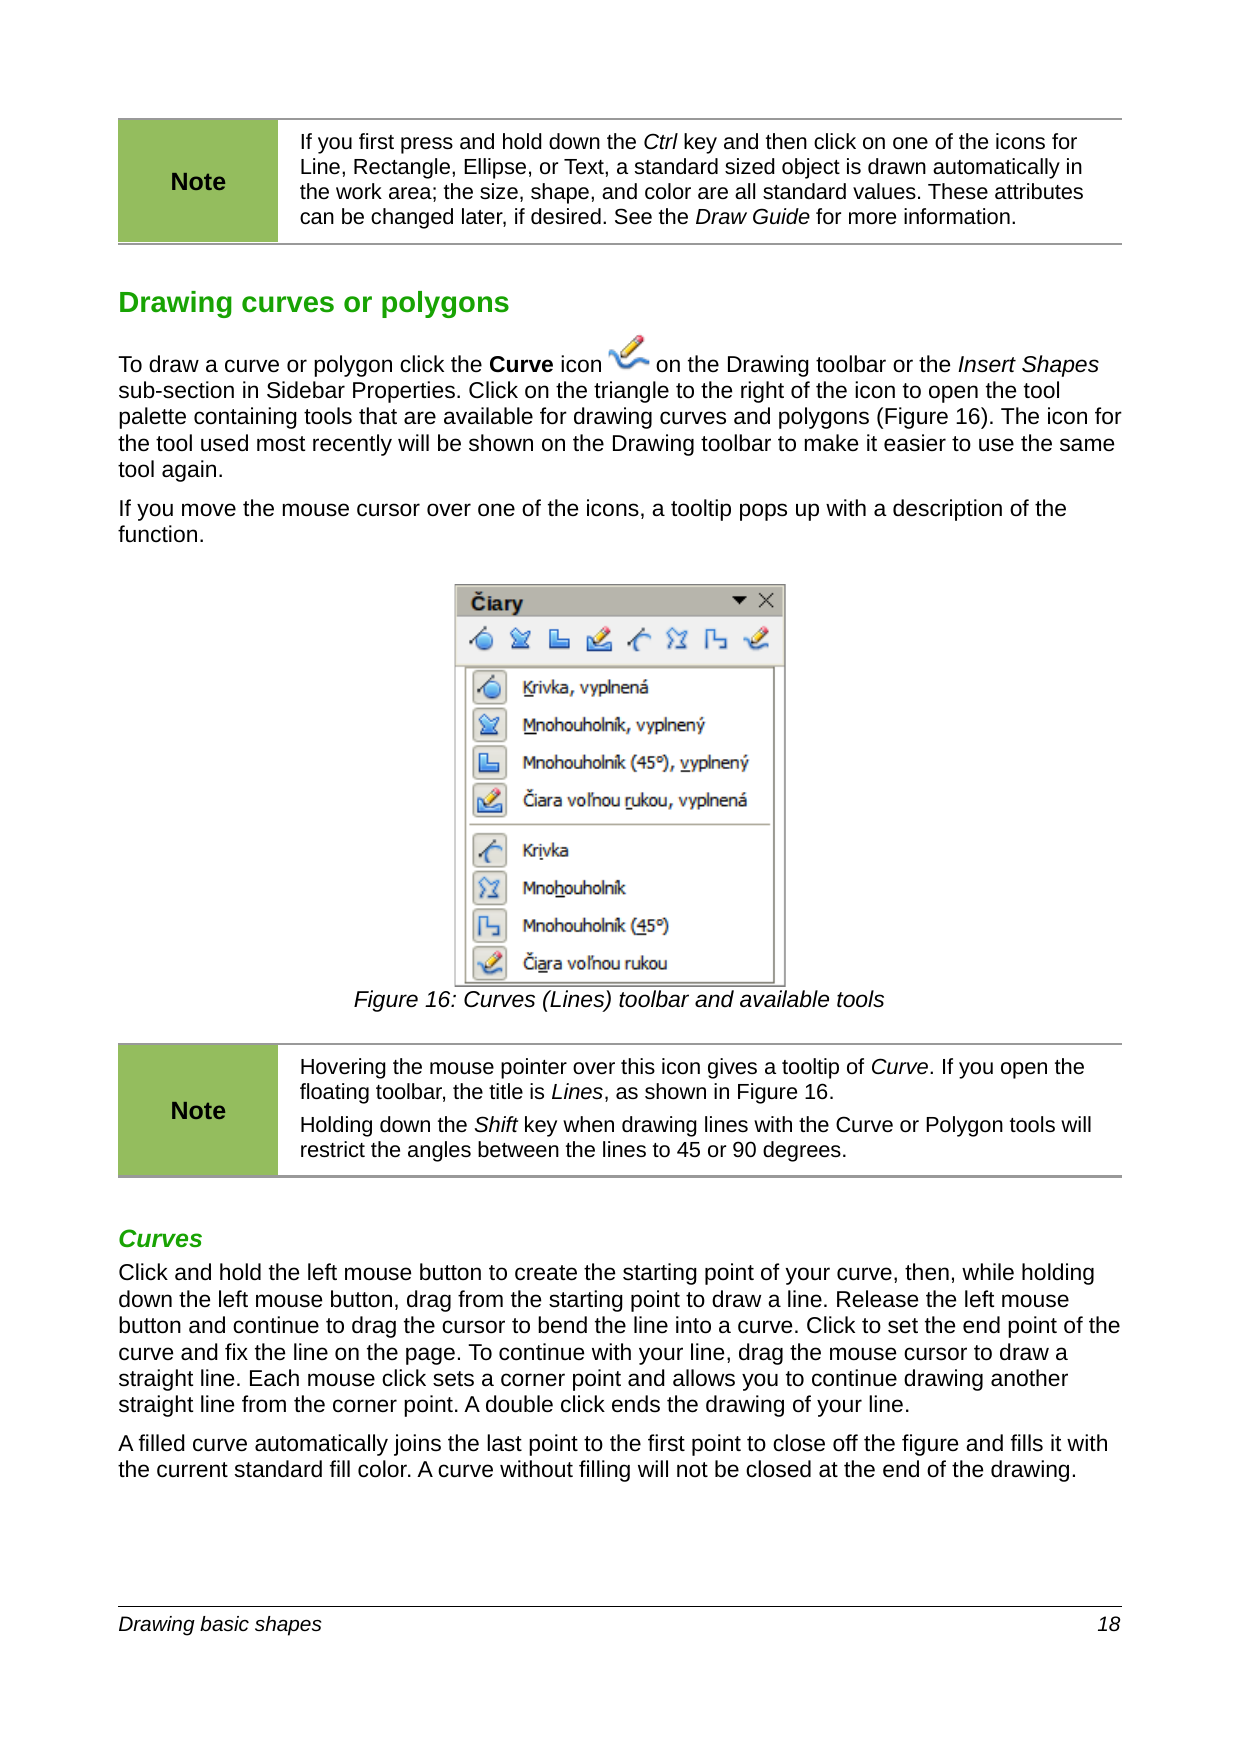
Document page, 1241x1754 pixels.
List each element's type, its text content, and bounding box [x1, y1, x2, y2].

text A filled curve automatically joins the last point to the first point to close off the figure and fills it with the current standard fill color. A curve without filling will not be closed at the end of the drawing. [118, 1430, 1122, 1483]
picture [608, 331, 650, 372]
table_header If you first press and hold down the Ctrl key and then click on one of the icons for Line, Rectangle, Ellipse, or Text, a standard sized object is drawn automatically in the work area; the size, shape, and color are all standard values. These attributes can be changed later, if desired. See the Draw Guide for more information. [278, 120, 1122, 242]
table_header Hovering the mouse pointer over this icon gives a tooltip of Curve. If you open the floating toolbar, the title is Lines, as shown in Figure 16. Holding down the Shift key when drawing lines with the Curve or Polygon tools will restrict the angles between the lines to 45 or 90 degrees. [278, 1045, 1122, 1175]
table_header Note [118, 1045, 278, 1175]
subtitle Curves [118, 1224, 1122, 1253]
text Figure 16: Curves (Lines) toolbar and available tools [288, 596, 952, 1013]
text Click and hold the left mouse button to create the starting point of your curve, then, while holding down the left mouse button, drag from the starting point to draw a line. Release the left mouse button and continue to drag the cursor to bend the line into a curve. Click to set the end point of the curve and fix the line on the page. To continue with your line, drag the mouse cursor to draw a straight line. Each mouse click sets a corner point and allows you to continue drawing another straight line from the corner point. A double click ends the drawing of your line. [118, 1259, 1122, 1417]
subtitle Drawing curves or polygons [118, 285, 1122, 319]
text To draw a curve or polygon click the Curve icon on the Drawing toolbar or the Insert Shapes sub-section in Sidebar Properties. Click on the triangle to the right of the icon to open the tool palette containing tools that are available for drawing curves and polygons (Figure 16). The icon for the tool used most recently will be shown on the Drawing toolbar to make it easier to use the same tool again. [118, 331, 1122, 482]
picture [454, 584, 786, 987]
text If you move the mouse cursor over one of the icons, a tooltip pops up with a description of the function. [118, 495, 1122, 547]
table_header Note [118, 120, 278, 242]
